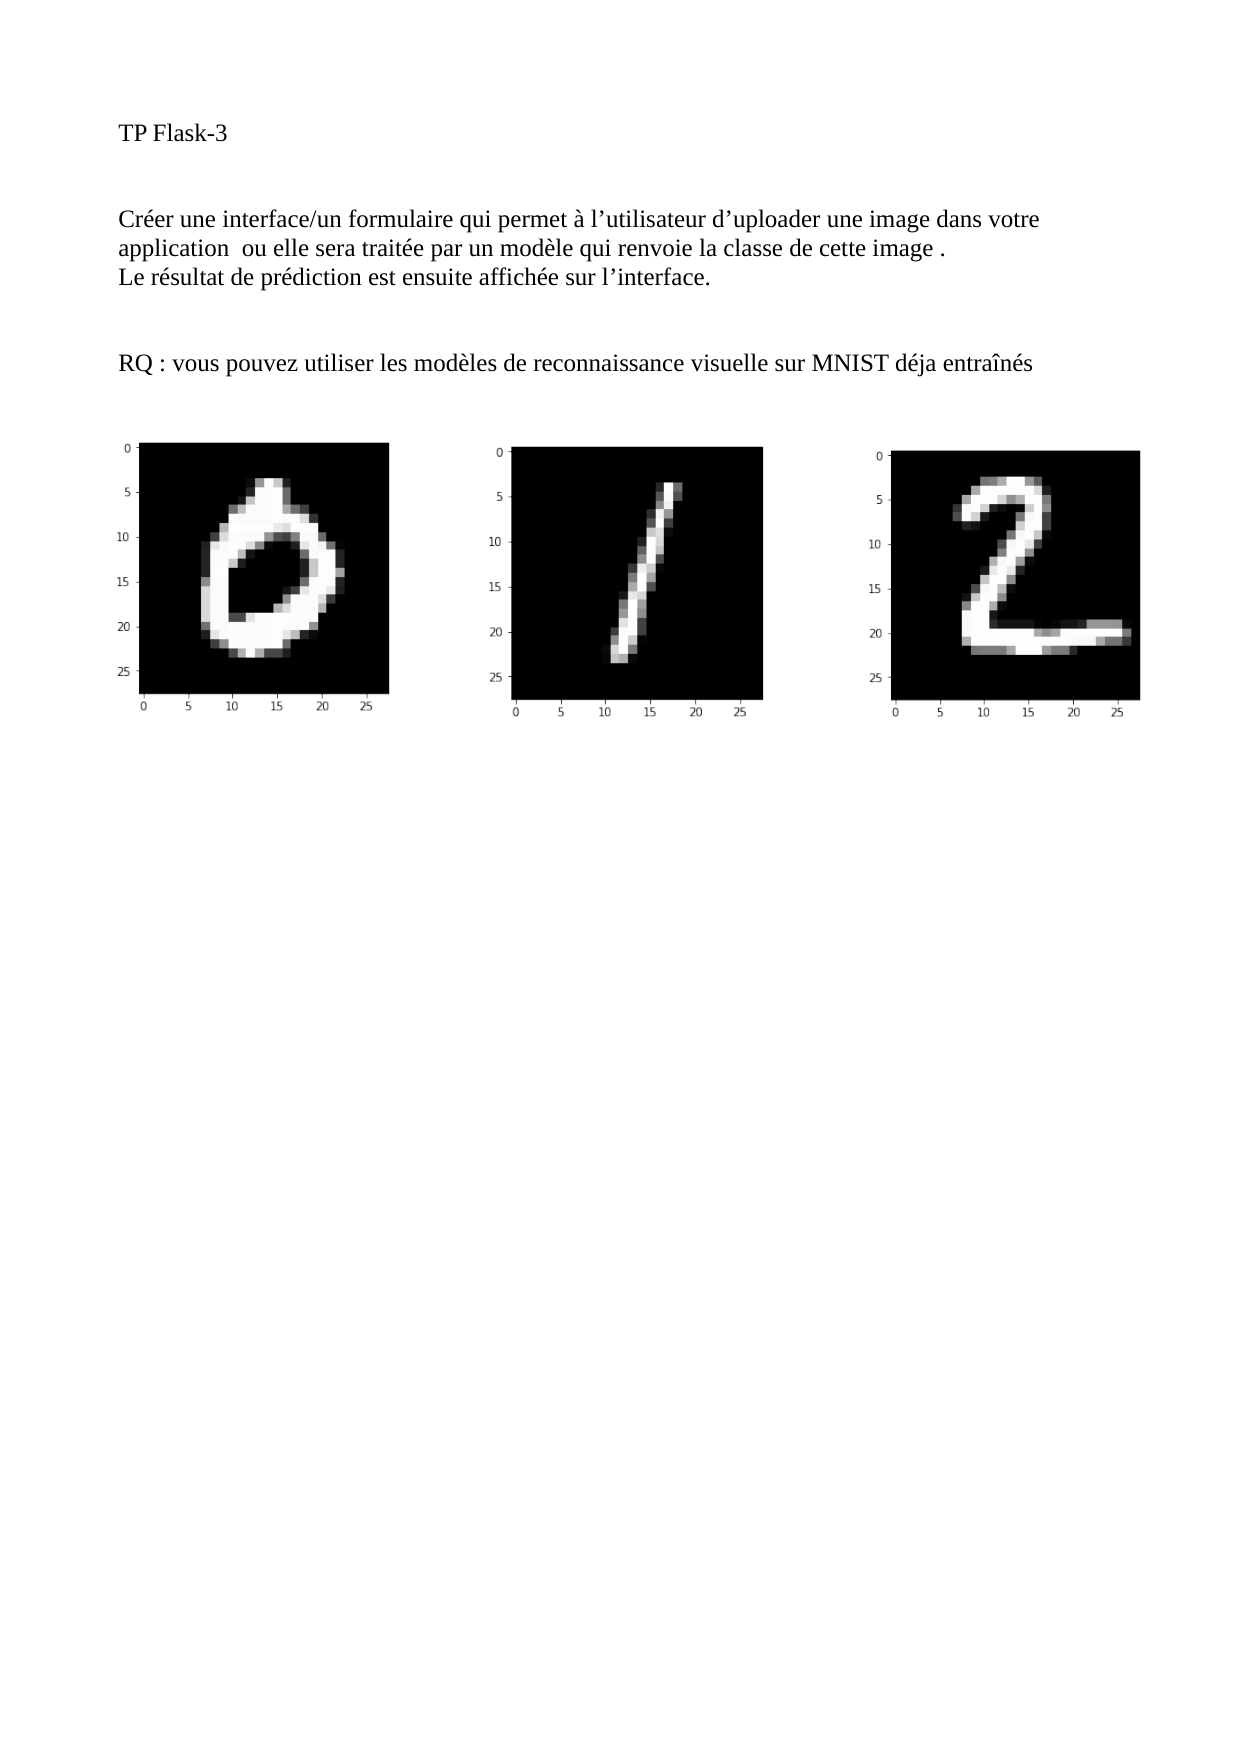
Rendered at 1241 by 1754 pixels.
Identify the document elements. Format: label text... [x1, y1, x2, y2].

text Créer une interface/un formulaire qui permet à l’utilisateur d’uploader une image dans votre application ou elle sera traitée par un modèle qui renvoie la classe de cette image . [118, 204, 1122, 262]
picture [108, 431, 401, 721]
text Le résultat de prédiction est ensuite affichée sur l’interface. [118, 262, 1122, 291]
text TP Flask-3 [118, 118, 1122, 147]
picture [480, 435, 775, 727]
text RQ : vous pouvez utiliser les modèles de reconnaissance visuelle sur MNIST déja entraînés [118, 348, 1122, 377]
picture [860, 439, 1152, 727]
